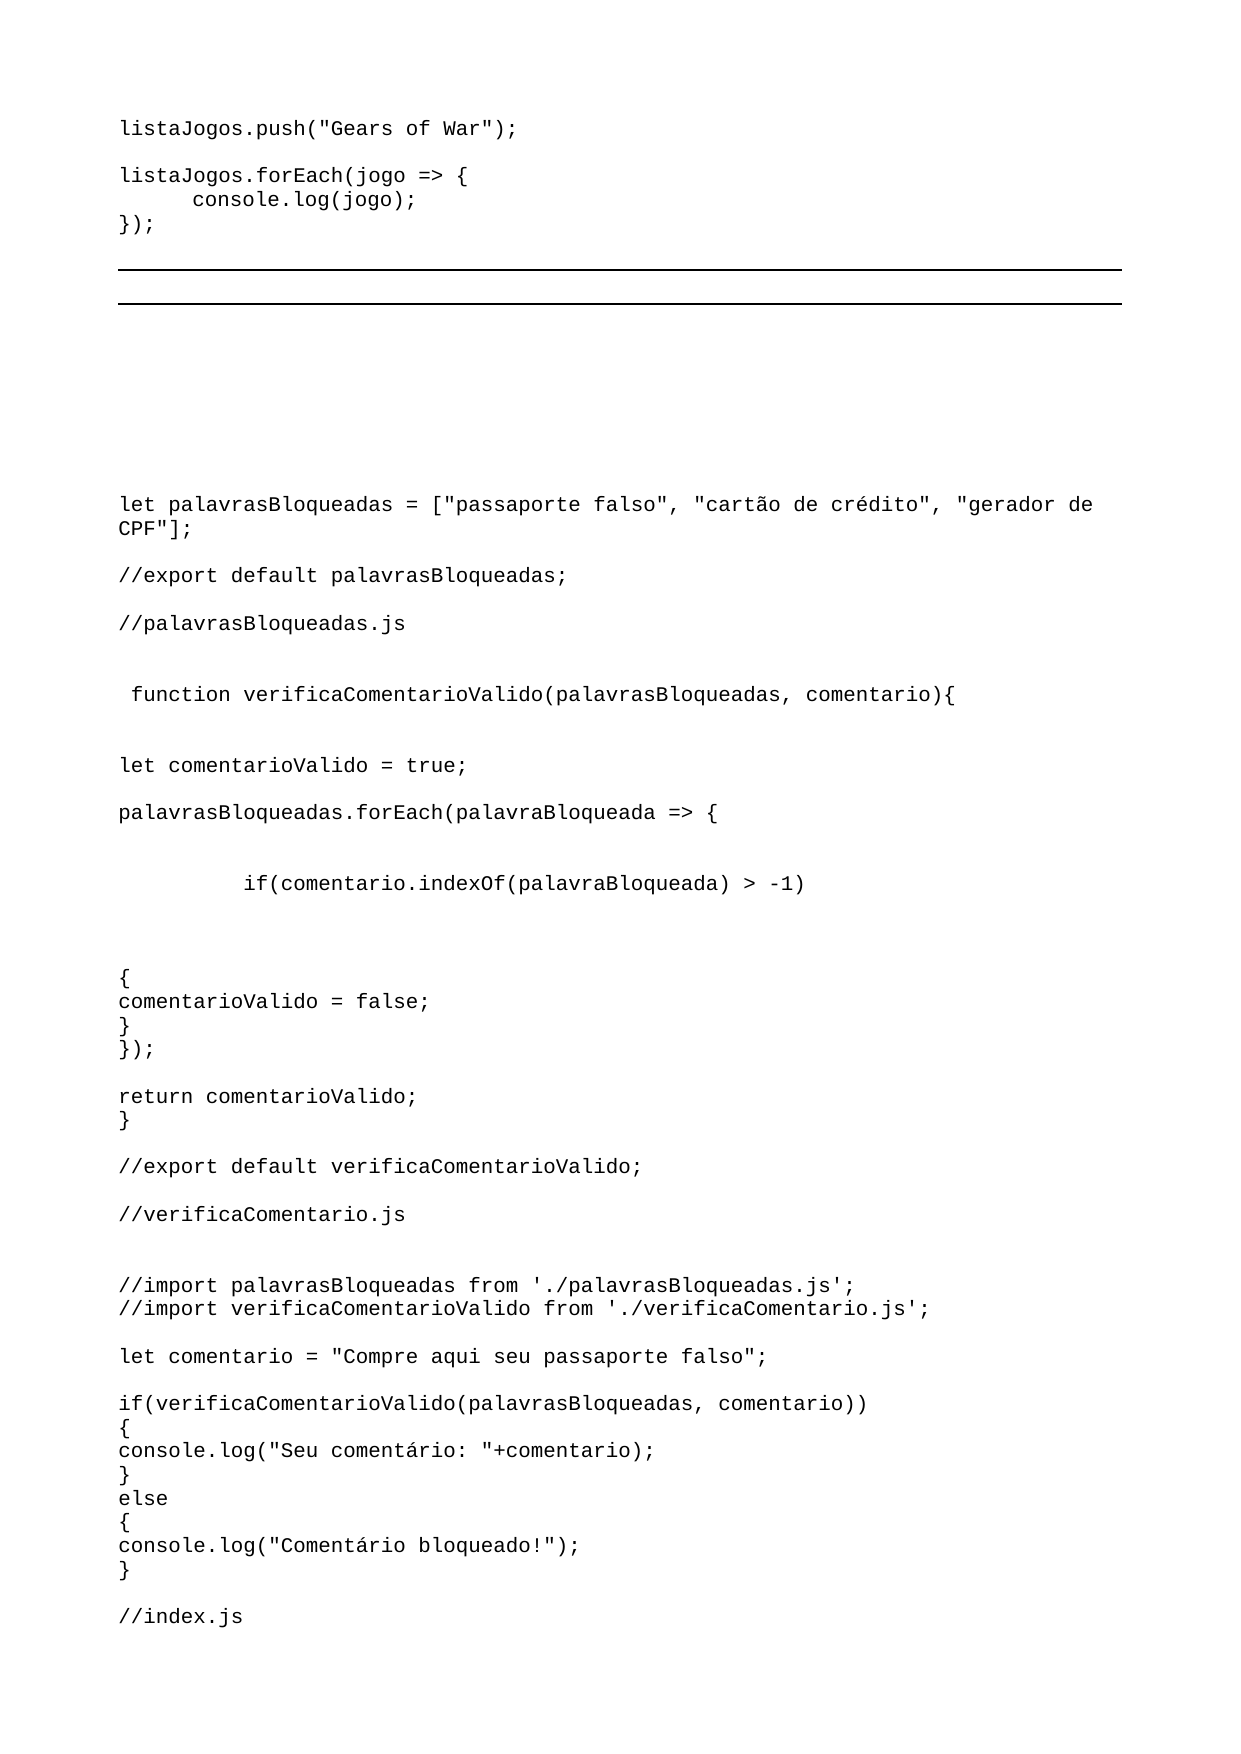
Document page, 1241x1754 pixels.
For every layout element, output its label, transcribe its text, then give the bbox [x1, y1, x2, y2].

text if(verificaComentarioValido(palavrasBloqueadas, comentario)) [118, 1393, 1122, 1417]
text listaJogos.push("Gears of War"); [118, 118, 1122, 142]
text } [118, 1015, 1122, 1038]
text } [118, 1558, 1122, 1582]
text function verificaComentarioValido(palavrasBloqueadas, comentario){ [118, 684, 1122, 707]
text { [118, 1417, 1122, 1440]
text let comentario = "Compre aqui seu passaporte falso"; [118, 1346, 1122, 1369]
text } [118, 1109, 1122, 1133]
text console.log("Seu comentário: "+comentario); [118, 1440, 1122, 1464]
text { [118, 967, 1122, 991]
text else [118, 1488, 1122, 1511]
text console.log("Comentário bloqueado!"); [118, 1535, 1122, 1558]
text //index.js [118, 1606, 1122, 1629]
text listaJogos.forEach(jogo => { [118, 165, 1122, 189]
text let palavrasBloqueadas = ["passaporte falso", "cartão de crédito", "gerador de CPF"]; [118, 494, 1122, 542]
text let comentarioValido = true; [118, 754, 1122, 778]
text //export default verificaComentarioValido; [118, 1157, 1122, 1180]
text }); [118, 213, 1122, 236]
text //import verificaComentarioValido from './verificaComentario.js'; [118, 1298, 1122, 1322]
text comentarioValido = false; [118, 991, 1122, 1015]
text { [118, 1511, 1122, 1535]
text }); [118, 1038, 1122, 1062]
text //verificaComentario.js [118, 1204, 1122, 1227]
text //export default palavrasBloqueadas; [118, 565, 1122, 589]
text if(comentario.indexOf(palavraBloqueada) > -1) [118, 873, 1122, 896]
text console.log(jogo); [118, 189, 1122, 213]
text } [118, 1464, 1122, 1488]
text //import palavrasBloqueadas from './palavrasBloqueadas.js'; [118, 1275, 1122, 1298]
text return comentarioValido; [118, 1086, 1122, 1109]
text //palavrasBloqueadas.js [118, 613, 1122, 636]
text palavrasBloqueadas.forEach(palavraBloqueada => { [118, 802, 1122, 826]
